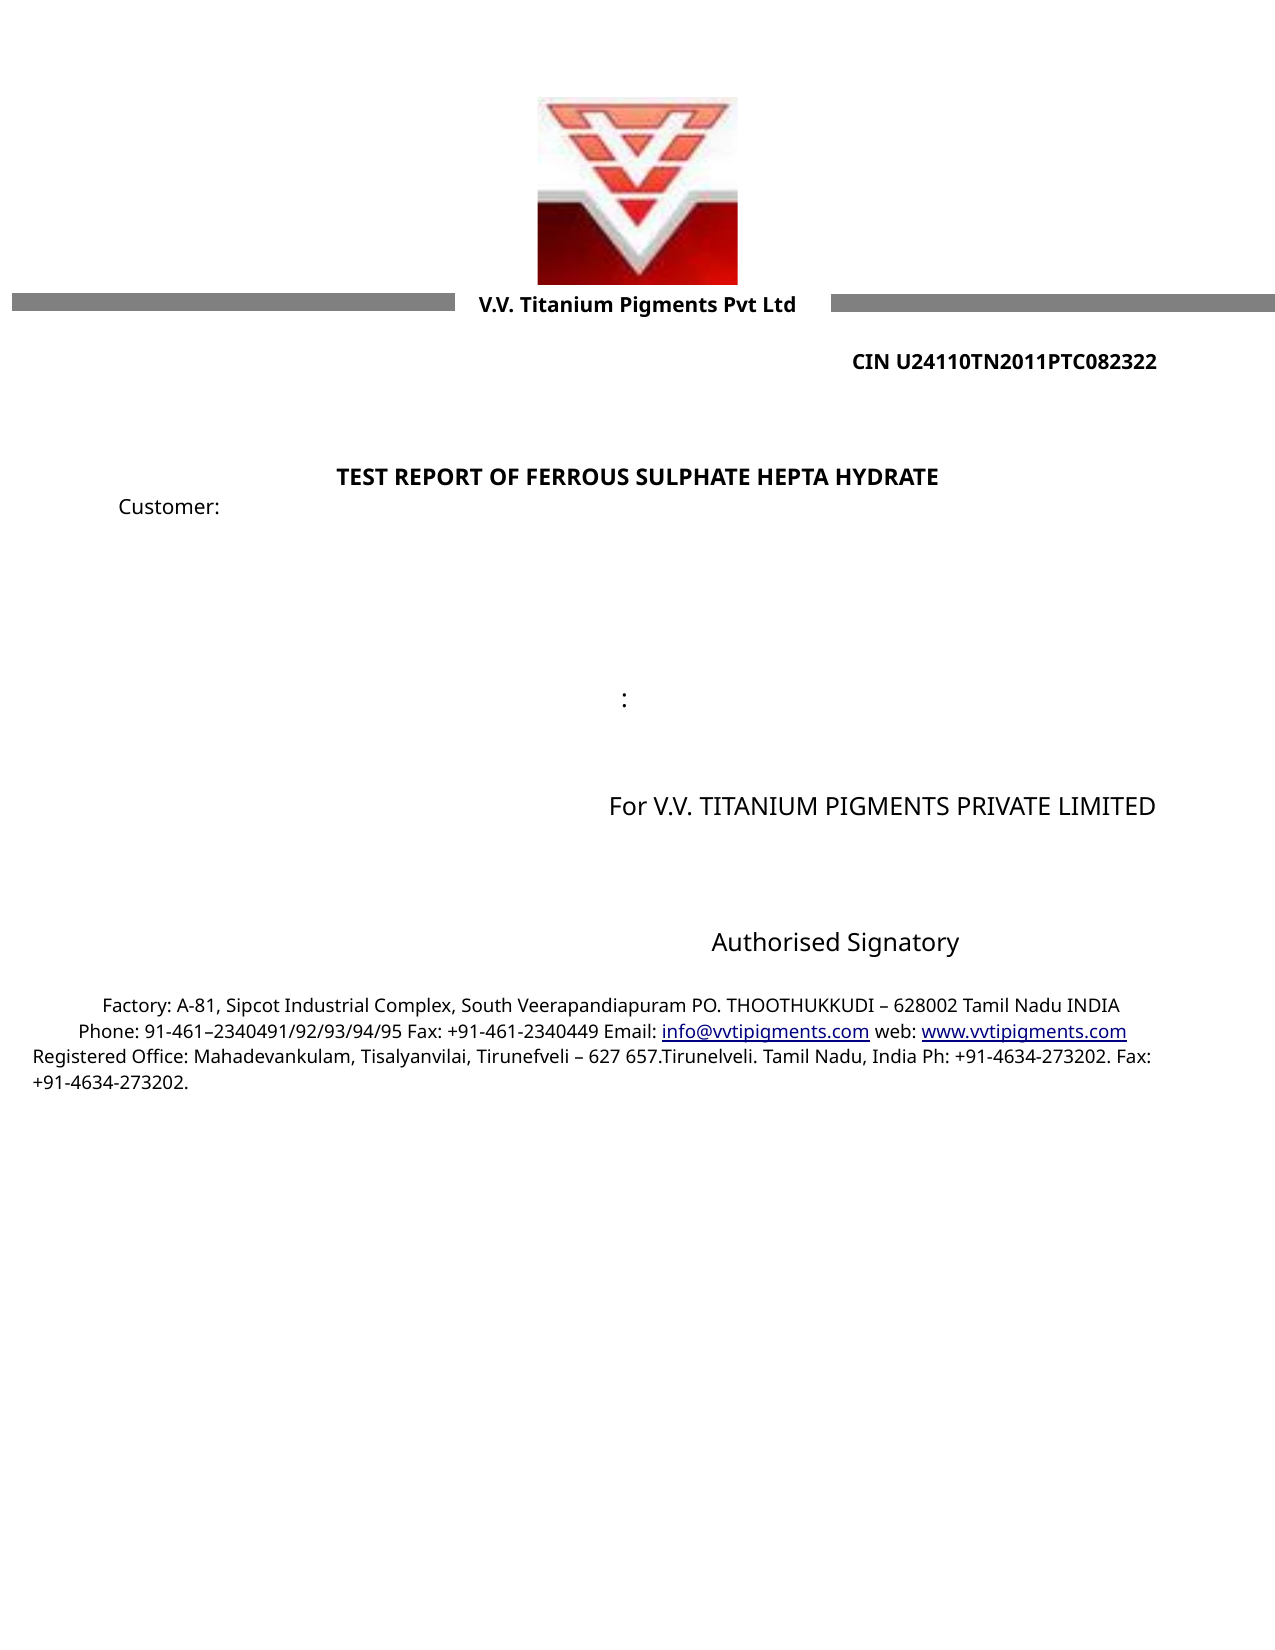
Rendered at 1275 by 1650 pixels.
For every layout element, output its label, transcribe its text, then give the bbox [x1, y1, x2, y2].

text TEST REPORT OF FERROUS SULPHATE HEPTA HYDRATE [118, 461, 1157, 492]
text Registered Office: Mahadevankulam, Tisalyanvilai, Tirunefveli – 627 657.Tirunelveli. Tamil Nadu, India Ph: +91-4634-273202. Fax: +91-4634-273202. [32, 1044, 1157, 1095]
picture [537, 97, 738, 285]
text Factory: A-81, Sipcot Industrial Complex, South Veerapandiapuram PO. THOOTHUKKUDI – 628002 Tamil Nadu INDIA [65, 993, 1157, 1018]
table_header <for each="line in o.report_line"> [118, 635, 1157, 674]
table_cell </for> [118, 720, 1157, 760]
text For V.V. TITANIUM PIGMENTS PRIVATE LIMITED [118, 788, 1157, 822]
text Customer: [118, 492, 1157, 521]
table_cell <line.value> [640, 675, 1157, 720]
text V.V. Titanium Pigments Pvt Ltd [118, 291, 1157, 319]
text Phone: 91-461–2340491/92/93/94/95 Fax: +91-461-2340449 Email: info@vvtipigments.com web: www.vvtipigments.com [18, 1018, 1187, 1044]
text CIN U24110TN2011PTC082322 [118, 347, 1157, 376]
text Authorised Signatory [118, 925, 1157, 959]
table_cell : [615, 675, 640, 720]
table_cell <line.name> [118, 675, 615, 720]
